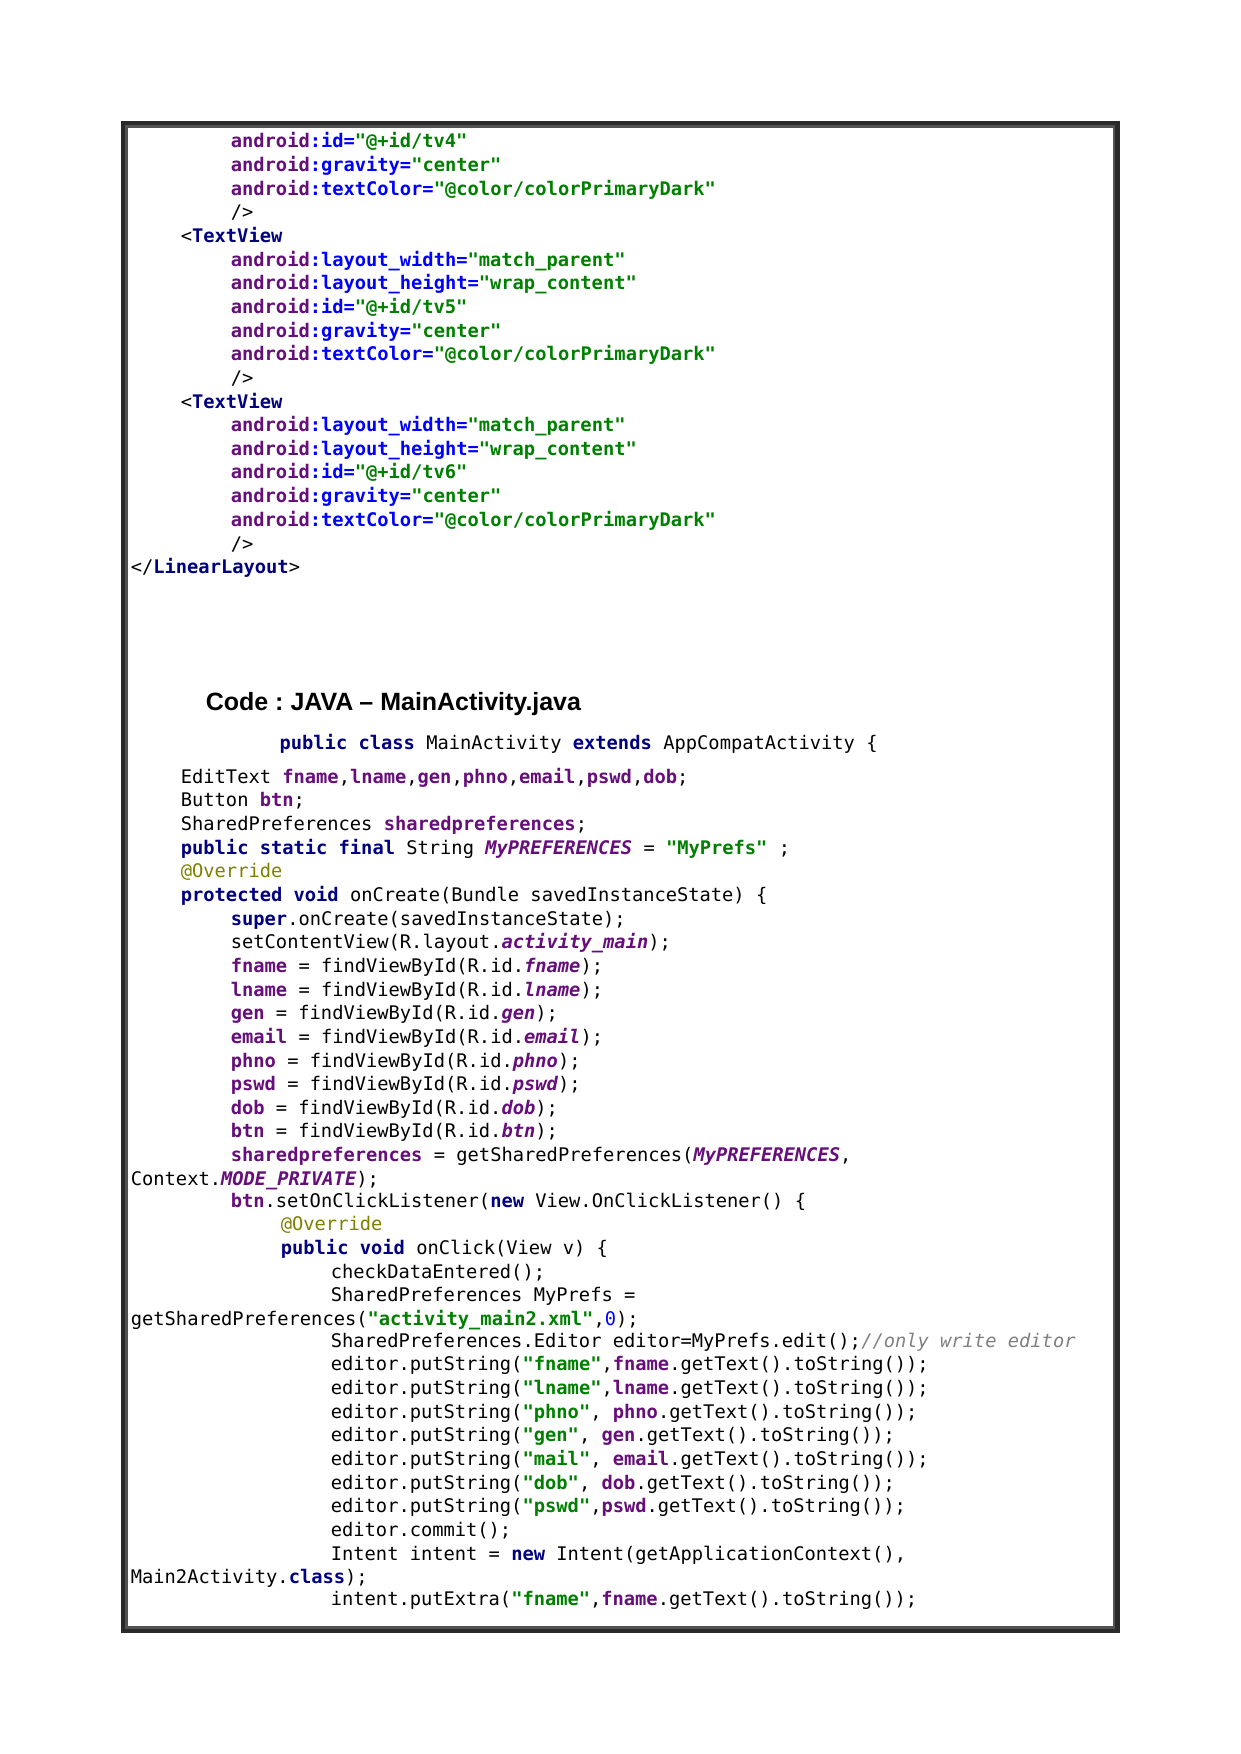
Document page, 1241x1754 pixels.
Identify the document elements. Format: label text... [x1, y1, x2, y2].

text btn = findViewById(R.id.btn); [131, 1121, 1110, 1144]
text android:gravity="center" [131, 485, 1110, 509]
text <TextView [131, 391, 1110, 414]
text android:id="@+id/tv5" [131, 296, 1110, 320]
text android:gravity="center" [131, 320, 1110, 343]
text /> [131, 367, 1110, 391]
text EditText fname,lname,gen,phno,email,pswd,dob; [131, 766, 1110, 789]
text editor.putString("phno", phno.getText().toString()); [131, 1401, 1110, 1424]
text </LinearLayout> [131, 556, 1110, 578]
text editor.putString("mail", email.getText().toString()); [131, 1448, 1110, 1472]
text phno = findViewById(R.id.phno); [131, 1049, 1110, 1073]
text android:layout_width="match_parent" [131, 414, 1110, 438]
text Code : JAVA – MainActivity.java [206, 687, 1110, 715]
text android:gravity="center" [131, 154, 1110, 178]
text android:id="@+id/tv4" [131, 131, 1110, 154]
text android:textColor="@color/colorPrimaryDark" [131, 343, 1110, 367]
text SharedPreferences sharedpreferences; [131, 813, 1110, 837]
text public class MainActivity extends AppCompatActivity { [206, 726, 1110, 755]
text Button btn; [131, 789, 1110, 813]
text setContentView(R.layout.activity_main); [131, 931, 1110, 955]
text SharedPreferences MyPrefs = getSharedPreferences("activity_main2.xml",0); [131, 1284, 1110, 1330]
text dob = findViewById(R.id.dob); [131, 1097, 1110, 1121]
text btn.setOnClickListener(new View.OnClickListener() { [131, 1190, 1110, 1213]
text protected void onCreate(Bundle savedInstanceState) { [131, 884, 1110, 908]
text android:layout_height="wrap_content" [131, 272, 1110, 296]
text pswd = findViewById(R.id.pswd); [131, 1073, 1110, 1097]
text editor.putString("dob", dob.getText().toString()); [131, 1472, 1110, 1495]
text SharedPreferences.Editor editor=MyPrefs.edit();//only write editor [131, 1330, 1110, 1353]
text /> [131, 201, 1110, 225]
text android:layout_width="match_parent" [131, 249, 1110, 272]
text Intent intent = new Intent(getApplicationContext(), Main2Activity.class); [131, 1543, 1110, 1588]
text <TextView [131, 225, 1110, 249]
text editor.putString("fname",fname.getText().toString()); [131, 1353, 1110, 1377]
text editor.putString("lname",lname.getText().toString()); [131, 1377, 1110, 1401]
text @Override [131, 860, 1110, 884]
text @Override [131, 1213, 1110, 1237]
text /> [131, 532, 1110, 556]
text android:layout_height="wrap_content" [131, 438, 1110, 462]
text checkDataEntered(); [131, 1261, 1110, 1284]
text intent.putExtra("fname",fname.getText().toString()); [131, 1588, 1110, 1612]
text editor.putString("gen", gen.getText().toString()); [131, 1424, 1110, 1448]
text editor.commit(); [131, 1519, 1110, 1543]
text public static final String MyPREFERENCES = "MyPrefs" ; [131, 837, 1110, 860]
text android:textColor="@color/colorPrimaryDark" [131, 509, 1110, 532]
text email = findViewById(R.id.email); [131, 1026, 1110, 1049]
text public void onClick(View v) { [131, 1237, 1110, 1261]
text android:textColor="@color/colorPrimaryDark" [131, 178, 1110, 201]
text sharedpreferences = getSharedPreferences(MyPREFERENCES, Context.MODE_PRIVATE); [131, 1144, 1110, 1190]
text android:id="@+id/tv6" [131, 462, 1110, 485]
text fname = findViewById(R.id.fname); [131, 955, 1110, 979]
text super.onCreate(savedInstanceState); [131, 908, 1110, 931]
text editor.putString("pswd",pswd.getText().toString()); [131, 1495, 1110, 1519]
text gen = findViewById(R.id.gen); [131, 1002, 1110, 1026]
text lname = findViewById(R.id.lname); [131, 979, 1110, 1002]
